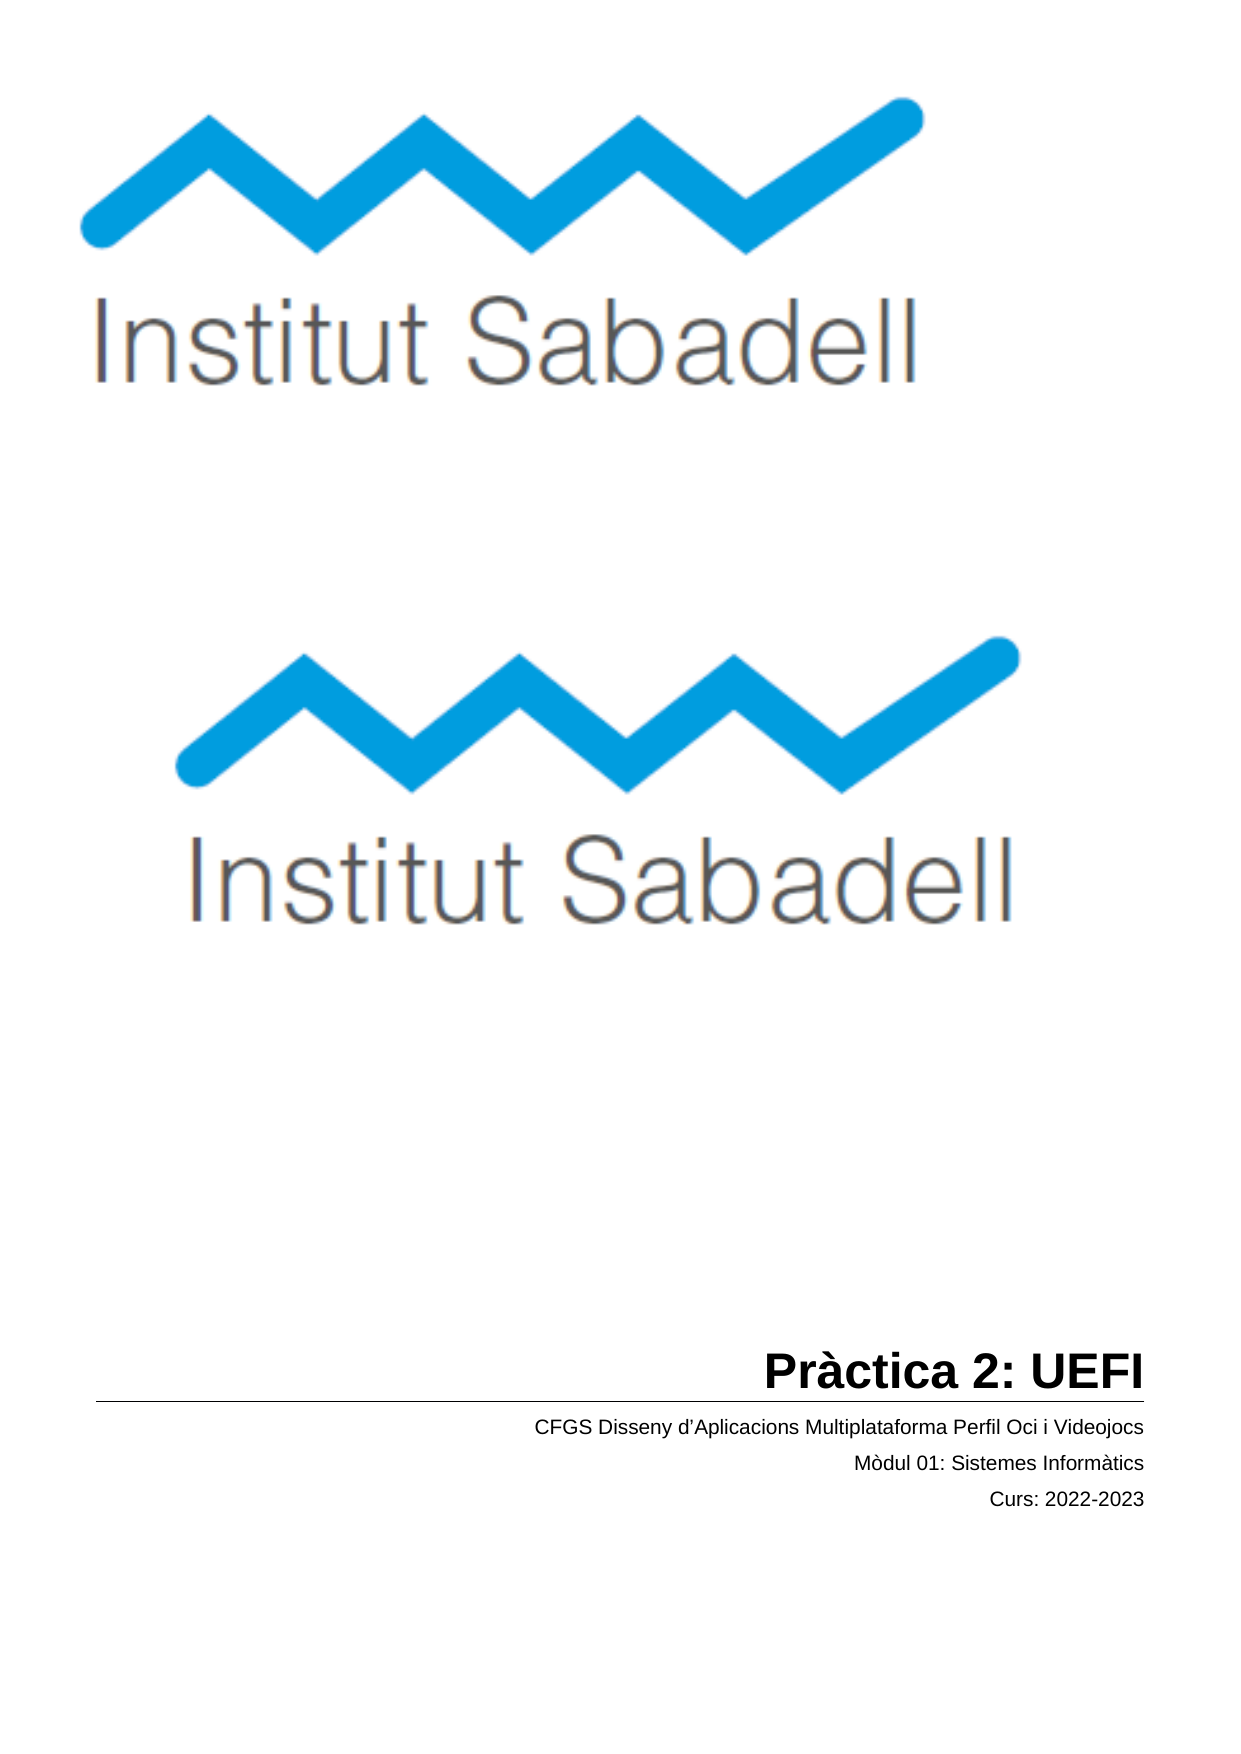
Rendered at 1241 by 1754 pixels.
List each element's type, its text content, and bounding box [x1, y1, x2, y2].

subtitle Pràctica 2: UEFI [96, 1341, 1144, 1401]
text CFGS Disseny d’Aplicacions Multiplataforma Perfil Oci i Videojocs [96, 1415, 1144, 1439]
picture [95, 538, 1075, 1011]
text Mòdul 01: Sistemes Informàtics [96, 1451, 1144, 1475]
text Curs: 2022-2023 [96, 1487, 1144, 1511]
picture [0, 0, 1029, 472]
